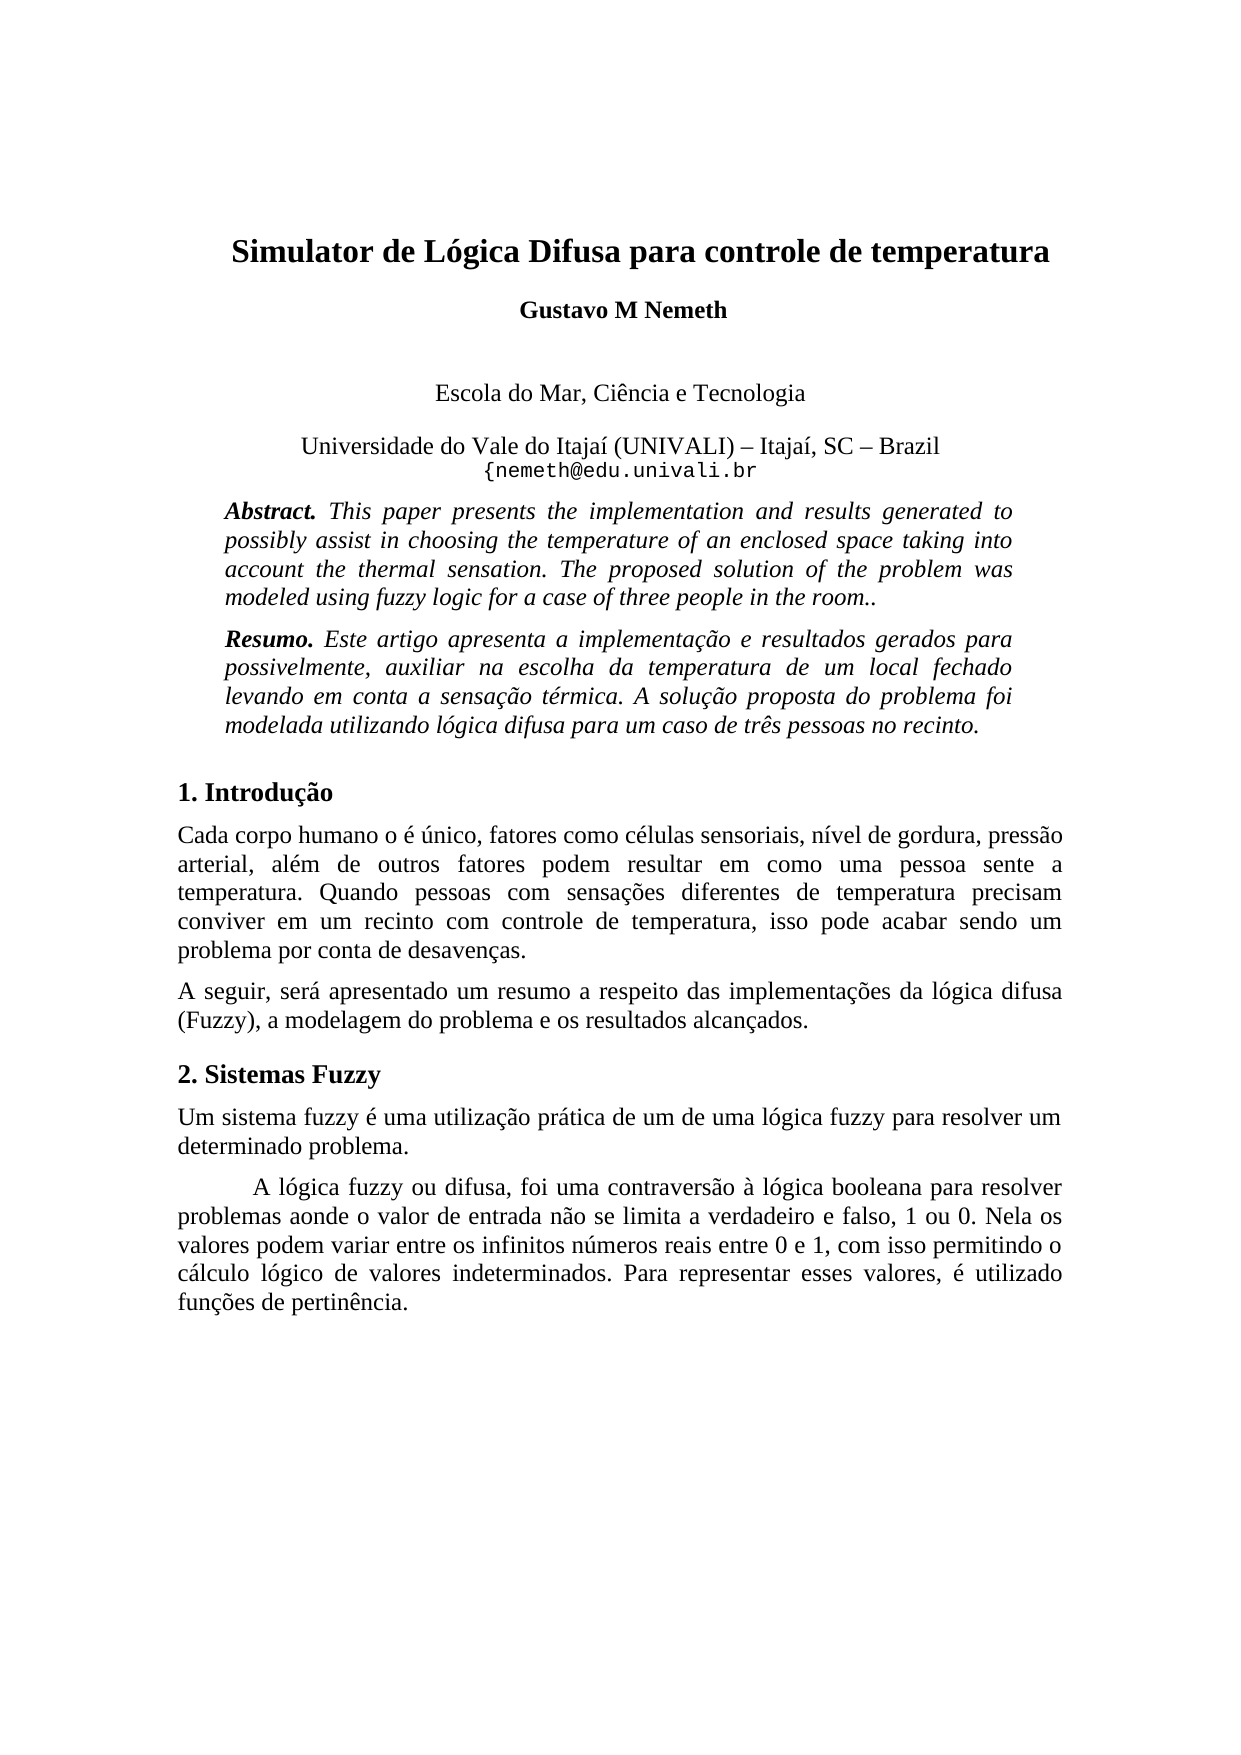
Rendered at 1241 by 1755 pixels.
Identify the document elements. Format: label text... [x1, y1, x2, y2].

text Universidade do Vale do Itajaí (UNIVALI) – Itajaí, SC – Brazil [177, 431, 1063, 460]
text A lógica fuzzy ou difusa, foi uma contraversão à lógica booleana para resolver problemas aonde o valor de entrada não se limita a verdadeiro e falso, 1 ou 0. Nela os valores podem variar entre os infinitos números reais entre 0 e 1, com isso permitindo o cálculo lógico de valores indeterminados. Para representar esses valores, é utilizado funções de pertinência. [177, 1172, 1063, 1316]
text {nemeth@edu.univali.br [177, 460, 1063, 484]
subtitle 1. Introdução [177, 776, 1063, 807]
text A seguir, será apresentado um resumo a respeito das implementações da lógica difusa (Fuzzy), a modelagem do problema e os resultados alcançados. [177, 976, 1063, 1034]
text Escola do Mar, Ciência e Tecnologia [177, 349, 1063, 406]
subtitle 2. Sistemas Fuzzy [177, 1059, 1063, 1090]
text Cada corpo humano o é único, fatores como células sensoriais, nível de gordura, pressão arterial, além de outros fatores podem resultar em como uma pessoa sente a temperatura. Quando pessoas com sensações diferentes de temperatura precisam conviver em um recinto com controle de temperatura, isso pode acabar sendo um problema por conta de desavenças. [177, 820, 1063, 964]
text Um sistema fuzzy é uma utilização prática de um de uma lógica fuzzy para resolver um determinado problema. [177, 1102, 1063, 1160]
text Gustavo M Nemeth [177, 295, 1063, 324]
text Resumo. Este artigo apresenta a implementação e resultados gerados para possivelmente, auxiliar na escolha da temperatura de um local fechado levando em conta a sensação térmica. A solução proposta do problema foi modelada utilizando lógica difusa para um caso de três pessoas no recinto. [224, 624, 1016, 739]
text Simulator de Lógica Difusa para controle de temperatura [177, 232, 1063, 270]
text Abstract. This paper presents the implementation and results generated to possibly assist in choosing the temperature of an enclosed space taking into account the thermal sensation. The proposed solution of the problem was modeled using fuzzy logic for a case of three people in the room.. [224, 496, 1016, 611]
